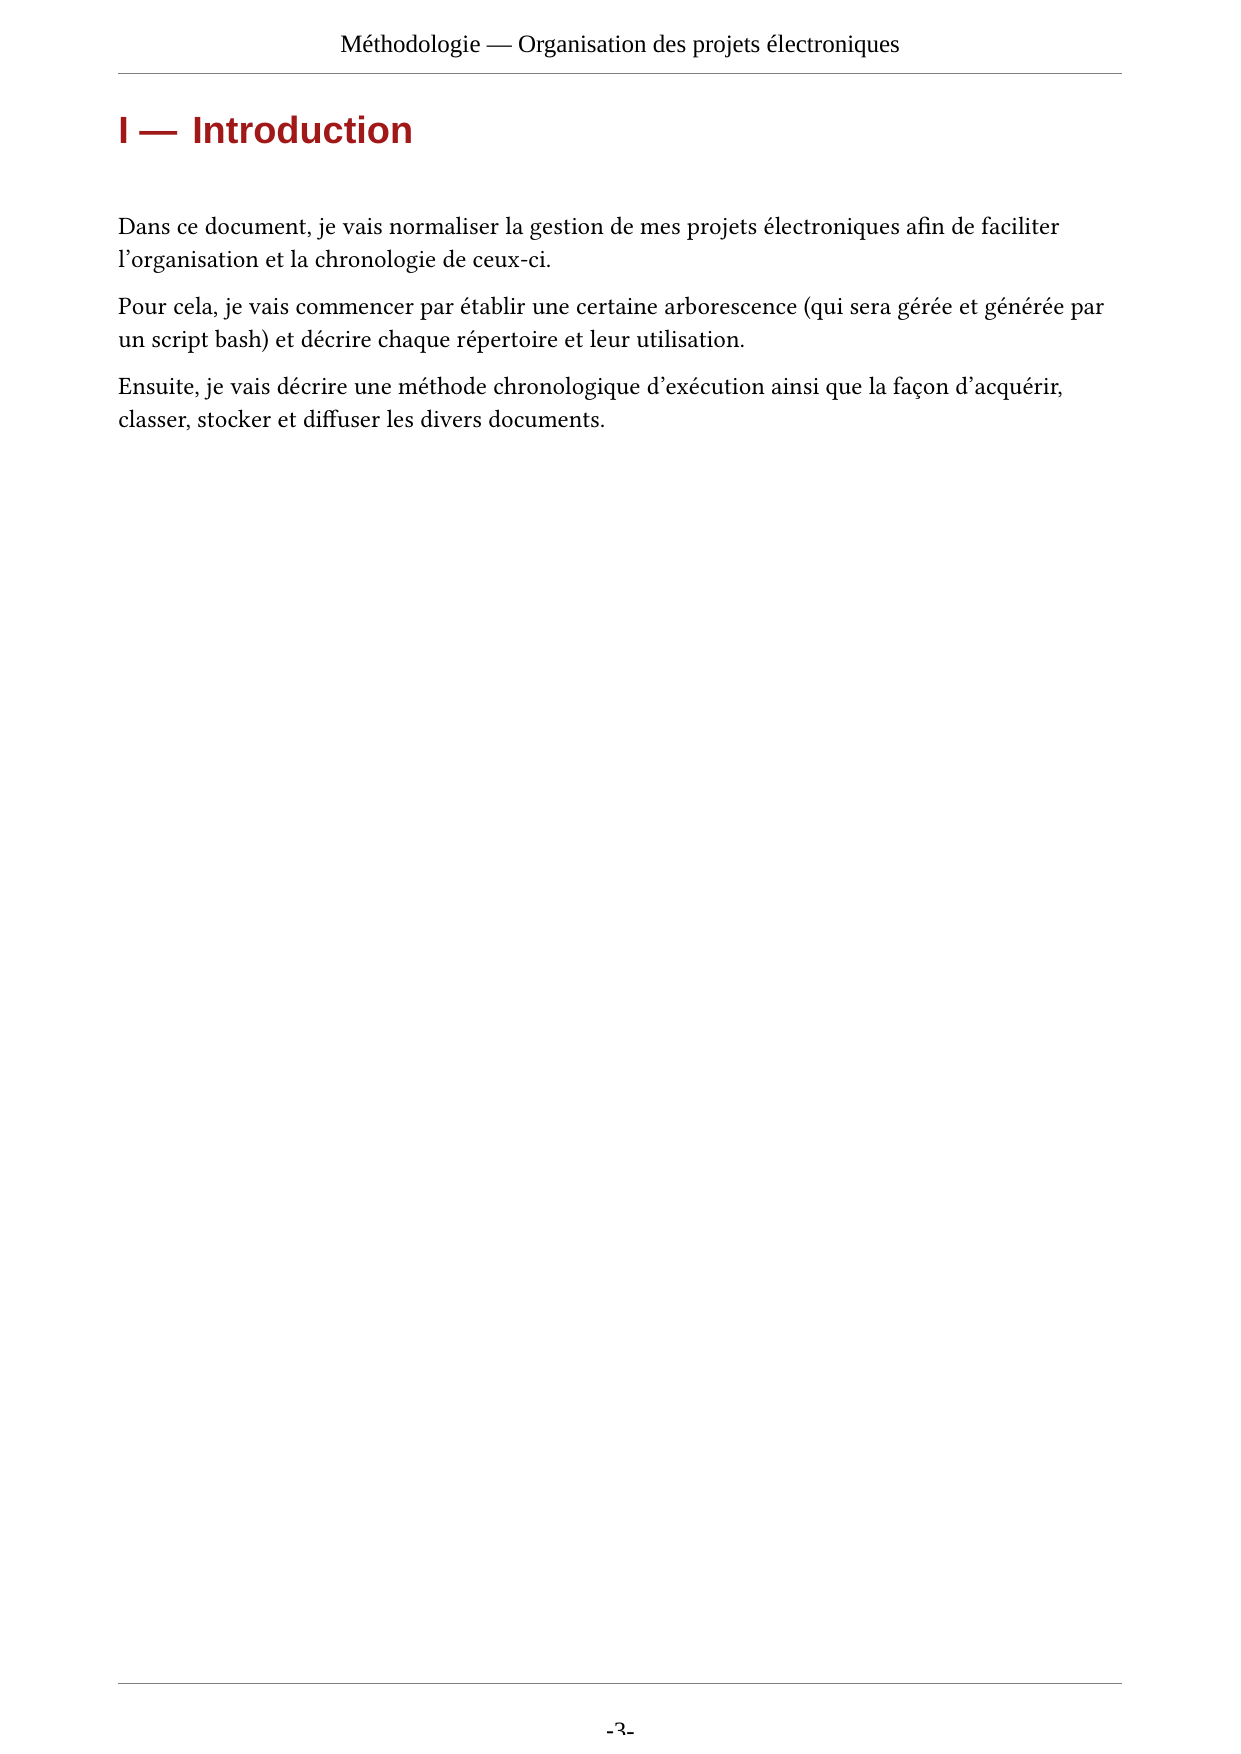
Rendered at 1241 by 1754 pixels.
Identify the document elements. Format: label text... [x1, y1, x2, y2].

text Ensuite, je vais décrire une méthode chronologique d’exécution ainsi que la façon d’acquérir, classer, stocker et diffuser les divers documents. [118, 372, 1122, 434]
text Dans ce document, je vais normaliser la gestion de mes projets électroniques afin de faciliter l’organisation et la chronologie de ceux-ci. [118, 212, 1122, 273]
subtitle Introduction [118, 108, 1122, 152]
text Pour cela, je vais commencer par établir une certaine arborescence (qui sera gérée et générée par un script bash) et décrire chaque répertoire et leur utilisation. [118, 292, 1122, 353]
